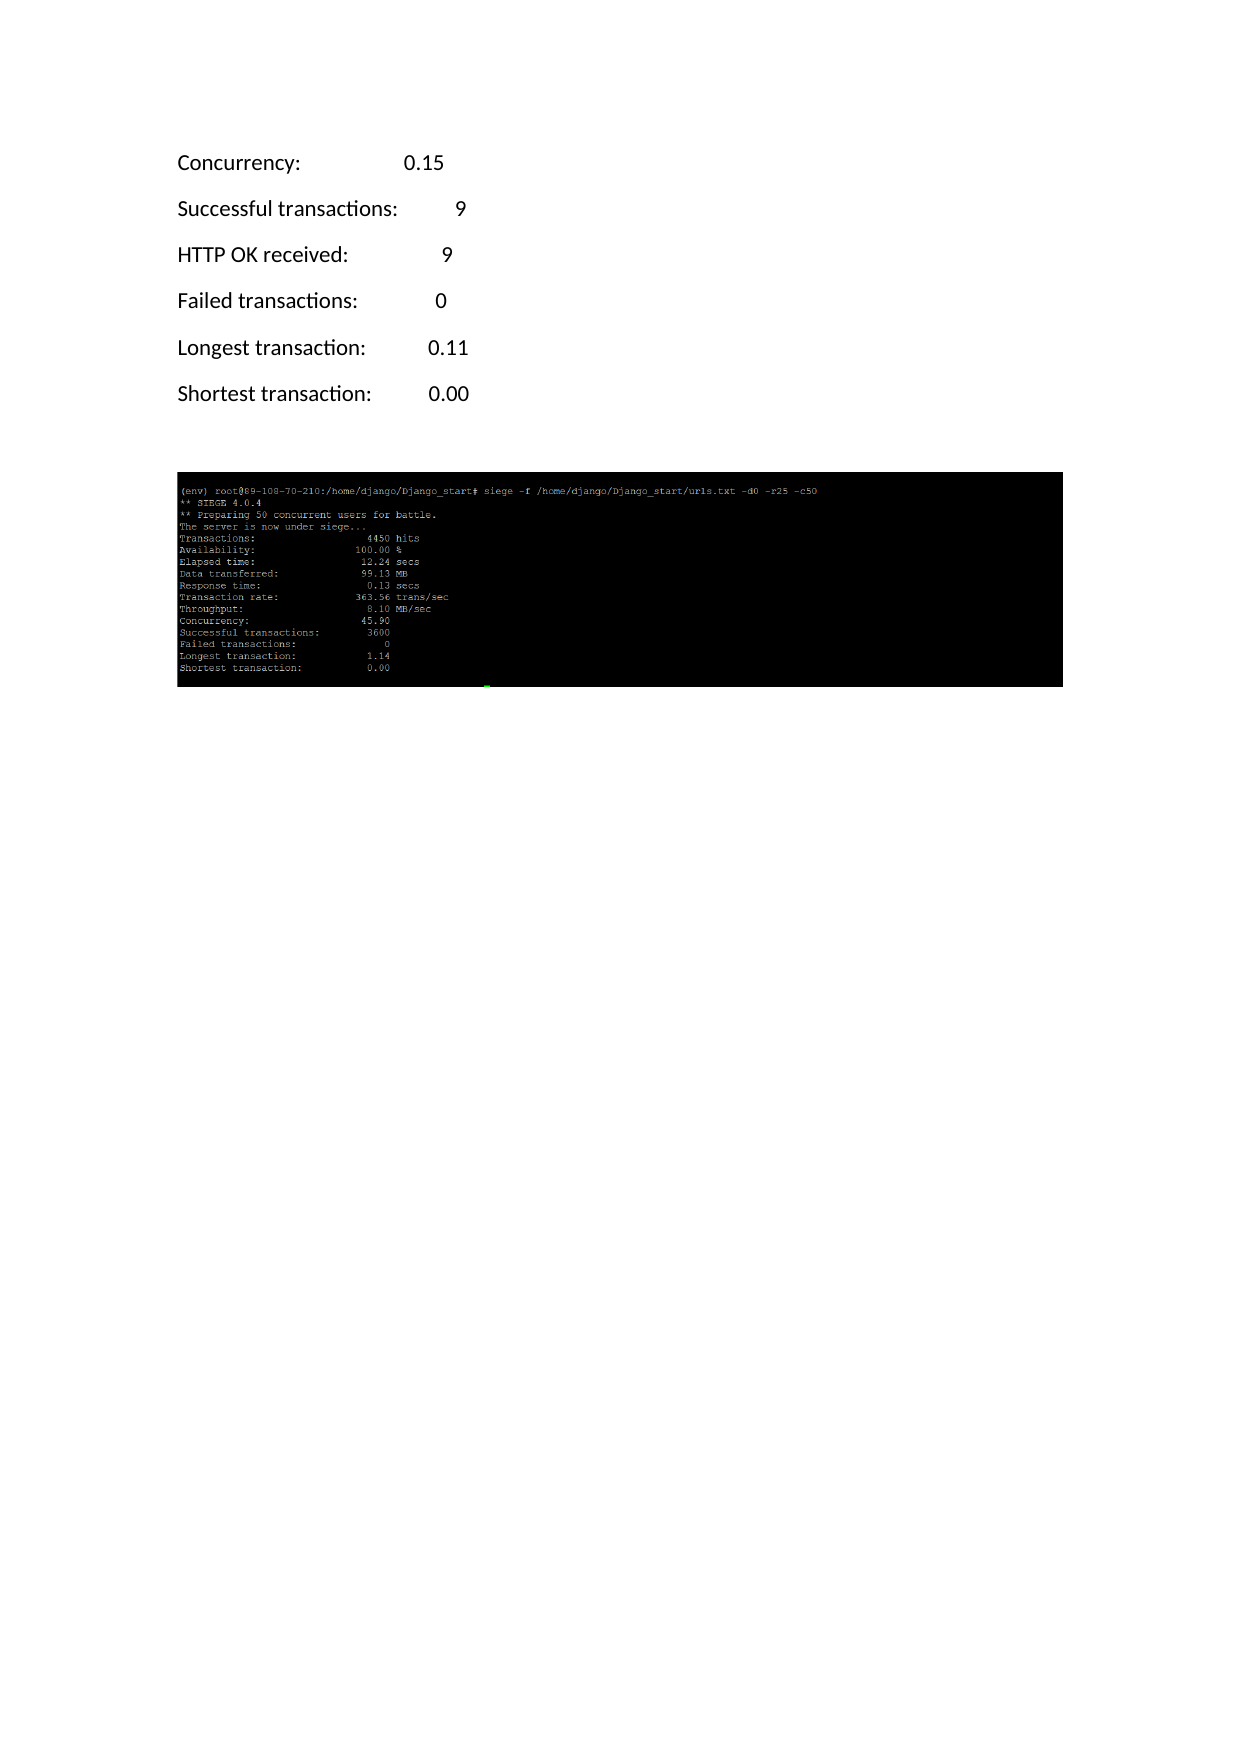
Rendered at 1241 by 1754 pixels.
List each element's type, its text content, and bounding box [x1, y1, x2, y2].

text HTTP OK received: 9 [177, 240, 1063, 268]
text Longest transaction: 0.11 [177, 333, 1063, 361]
text Shortest transaction: 0.00 [177, 379, 1063, 407]
text Successful transactions: 9 [177, 194, 1063, 222]
text Concurrency: 0.15 [177, 148, 1063, 176]
text Failed transactions: 0 [177, 287, 1063, 315]
